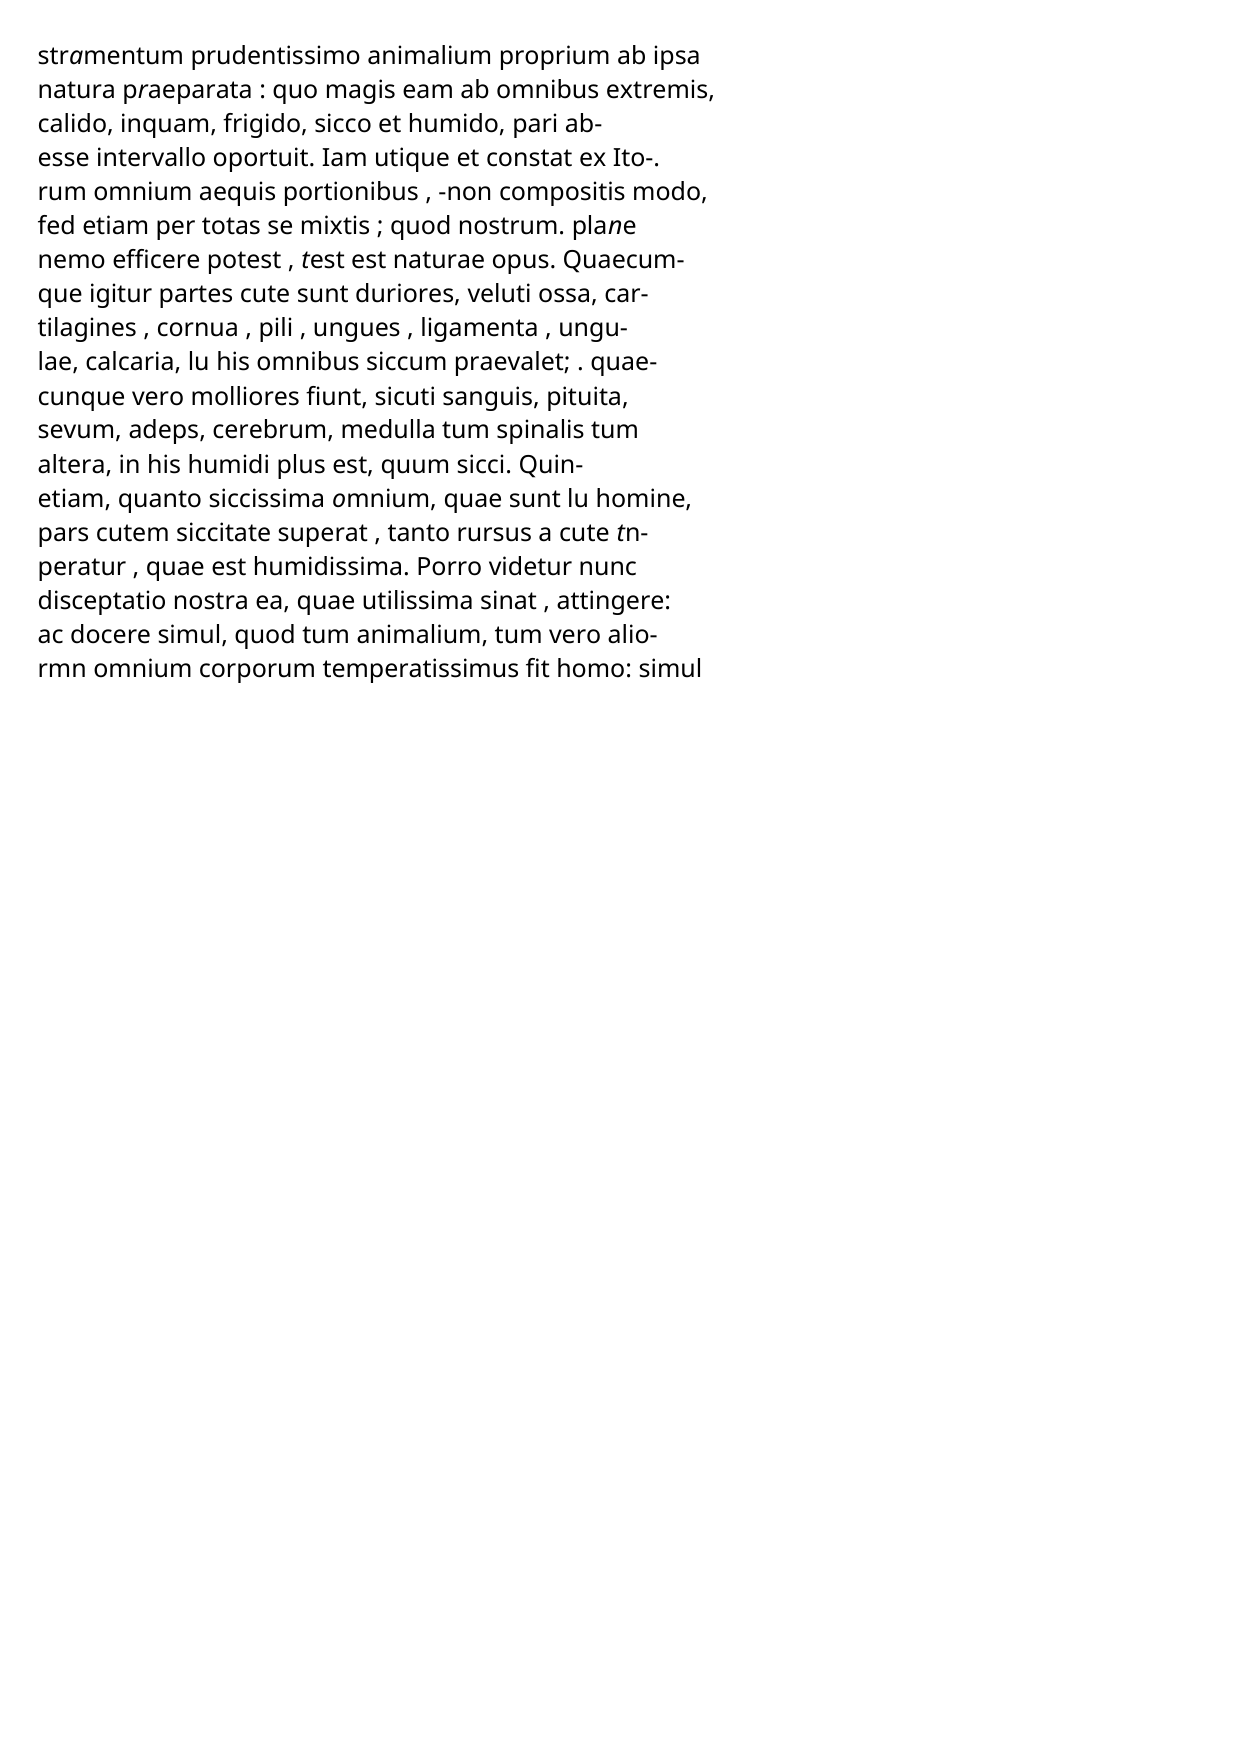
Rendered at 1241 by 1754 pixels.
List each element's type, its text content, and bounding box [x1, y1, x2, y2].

text stramentum prudentissimo animalium proprium ab ipsa natura praeparata : quo magis eam ab omnibus extremis, calido, inquam, frigido, sicco et humido, pari ab- esse intervallo oportuit. Iam utique et constat ex Ito-. rum omnium aequis portionibus , -non compositis modo, fed etiam per totas se mixtis ; quod nostrum. plane nemo efficere potest , test est naturae opus. Quaecum- que igitur partes cute sunt duriores, veluti ossa, car- tilagines , cornua , pili , ungues , ligamenta , ungu- lae, calcaria, lu his omnibus siccum praevalet; . quae- cunque vero molliores fiunt, sicuti sanguis, pituita, sevum, adeps, cerebrum, medulla tum spinalis tum altera, in his humidi plus est, quum sicci. Quin- etiam, quanto siccissima omnium, quae sunt lu homine, pars cutem siccitate superat , tanto rursus a cute tn- peratur , quae est humidissima. Porro videtur nunc disceptatio nostra ea, quae utilissima sinat , attingere: ac docere simul, quod tum animalium, tum vero alio- rmn omnium corporum temperatissimus fit homo: simul [37, 37, 1203, 685]
